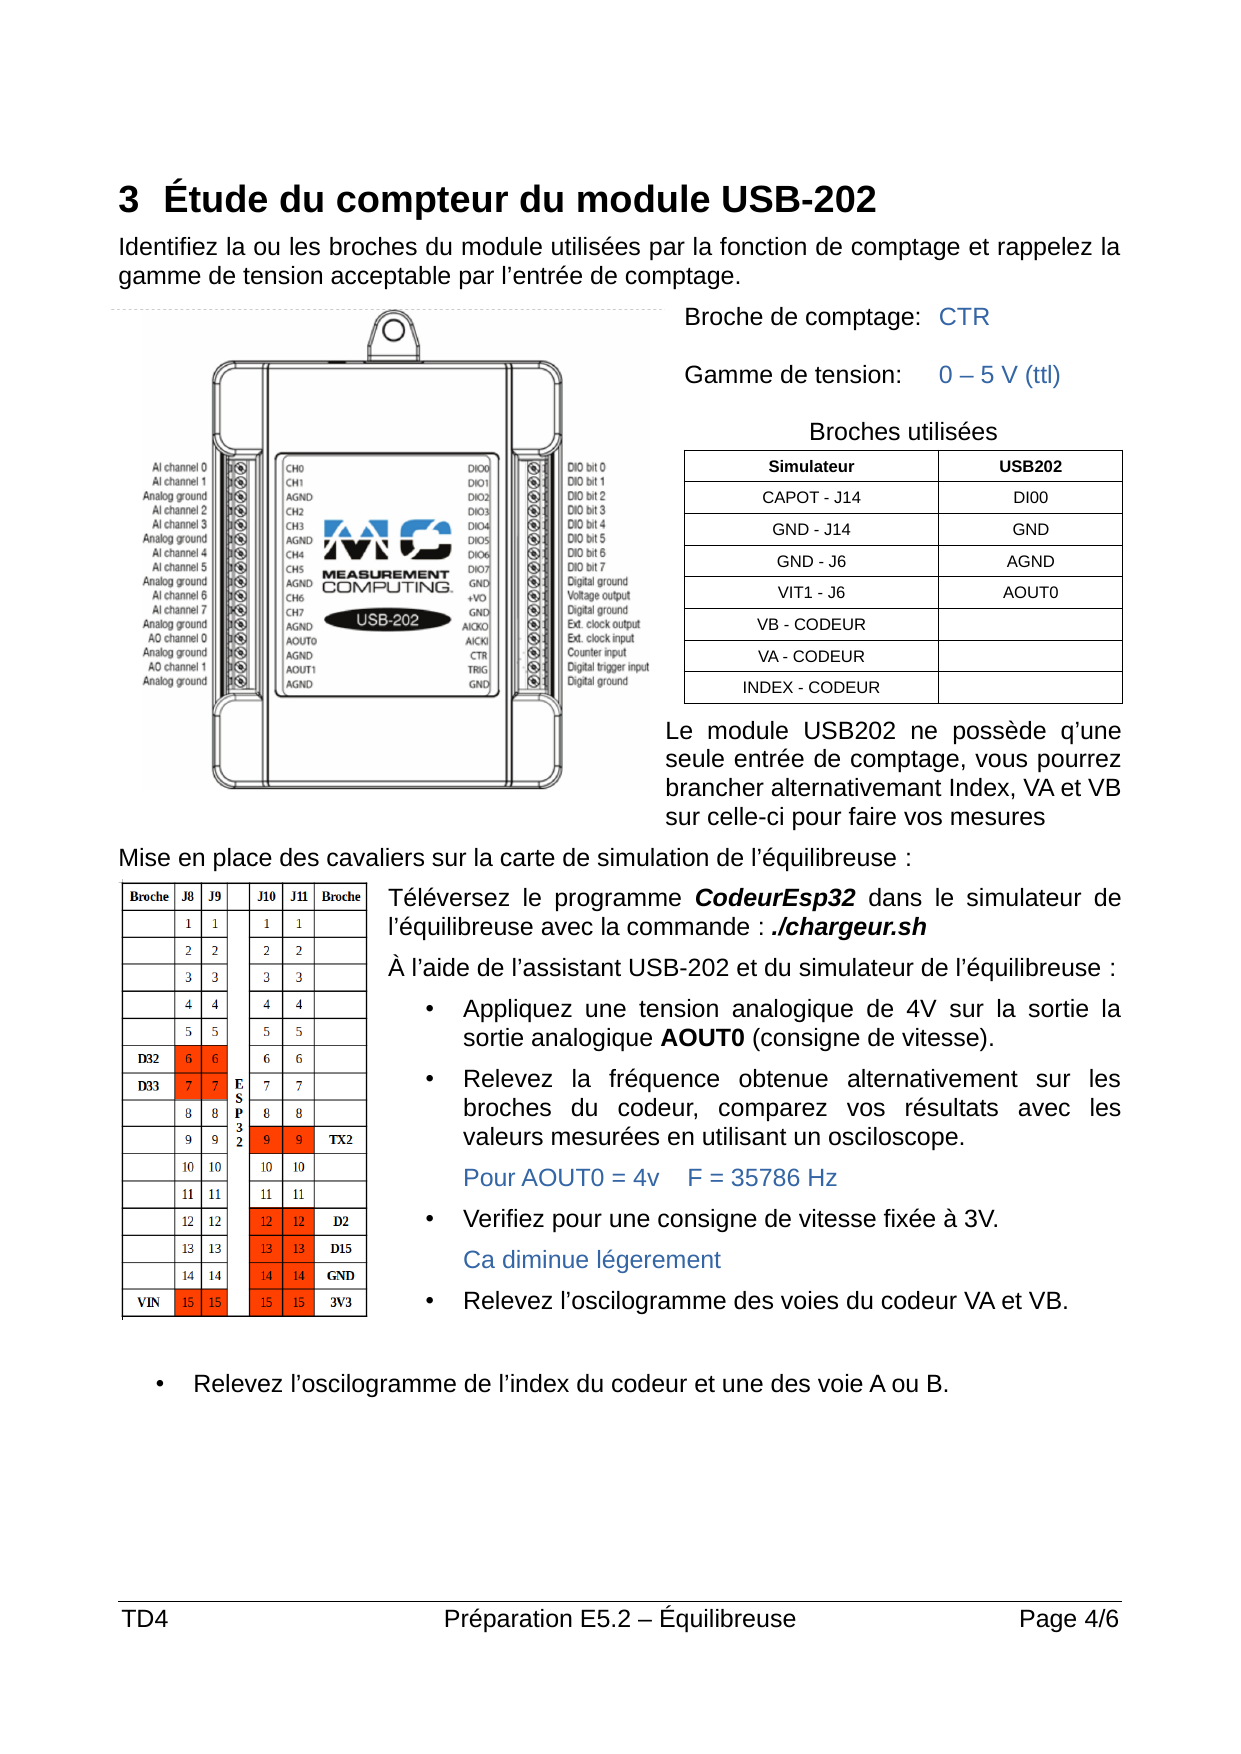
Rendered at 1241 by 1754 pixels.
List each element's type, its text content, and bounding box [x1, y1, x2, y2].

table_cell GND - J14 [685, 514, 938, 544]
table_cell VA - CODEUR [685, 641, 938, 671]
text Identifiez la ou les broches du module utilisées par la fonction de comptage et rappelez la gamme de tension acceptable par l’entrée de comptage. [118, 232, 1122, 290]
table_cell VB - CODEUR [685, 609, 938, 639]
text Le module USB202 ne possède q’une seule entrée de comptage, vous pourrez brancher alternativemant Index, VA et VB sur celle-ci pour faire vos mesures [118, 716, 1122, 831]
table_cell AOUT0 [939, 577, 1122, 608]
table_cell INDEX - CODEUR [685, 672, 938, 703]
list Pour AOUT0 = 4v F = 35786 Hz [370, 1163, 1122, 1192]
list Ca diminue légerement [370, 1245, 1122, 1274]
table_cell [939, 331, 1123, 360]
list Relevez l’oscilogramme des voies du codeur VA et VB. [370, 1286, 1122, 1315]
table_cell GND [939, 514, 1122, 544]
table_cell USB202 [939, 451, 1122, 481]
list Relevez l’oscilogramme de l’index du codeur et une des voie A ou B. [156, 1369, 1122, 1398]
table_cell Broches utilisées [684, 417, 1123, 449]
table_header CTR [939, 302, 1123, 331]
text Téléversez le programme CodeurEsp32 dans le simulateur de l’équilibreuse avec la commande : ./chargeur.sh [370, 883, 1122, 941]
table_cell 0 – 5 V (ttl) [939, 360, 1123, 388]
picture [109, 309, 665, 792]
table_cell Simulateur [685, 451, 938, 481]
table_cell [939, 672, 1122, 703]
table_cell AGND [939, 546, 1122, 576]
table_cell [939, 641, 1122, 671]
table_header Broche de comptage: [684, 302, 939, 331]
picture [118, 879, 370, 1320]
table_cell [939, 609, 1122, 639]
table_cell CAPOT - J14 [685, 482, 938, 513]
table_cell [939, 389, 1123, 417]
table_cell [684, 389, 939, 417]
table_cell VIT1 - J6 [685, 577, 938, 608]
table_cell DI00 [939, 482, 1122, 513]
subtitle Étude du compteur du module USB-202 [118, 176, 1122, 220]
list Relevez la fréquence obtenue alternativement sur les broches du codeur, comparez vos résultats avec les valeurs mesurées en utilisant un osciloscope. [370, 1064, 1122, 1150]
list Appliquez une tension analogique de 4V sur la sortie la sortie analogique AOUT0 (consigne de vitesse). [370, 994, 1122, 1052]
text À l’aide de l’assistant USB-202 et du simulateur de l’équilibreuse : [370, 953, 1122, 982]
table_cell GND - J6 [685, 546, 938, 576]
table_cell [684, 331, 939, 360]
list Verifiez pour une consigne de vitesse fixée à 3V. [370, 1204, 1122, 1233]
table_cell Gamme de tension: [684, 360, 939, 388]
text Mise en place des cavaliers sur la carte de simulation de l’équilibreuse : [118, 842, 1122, 871]
